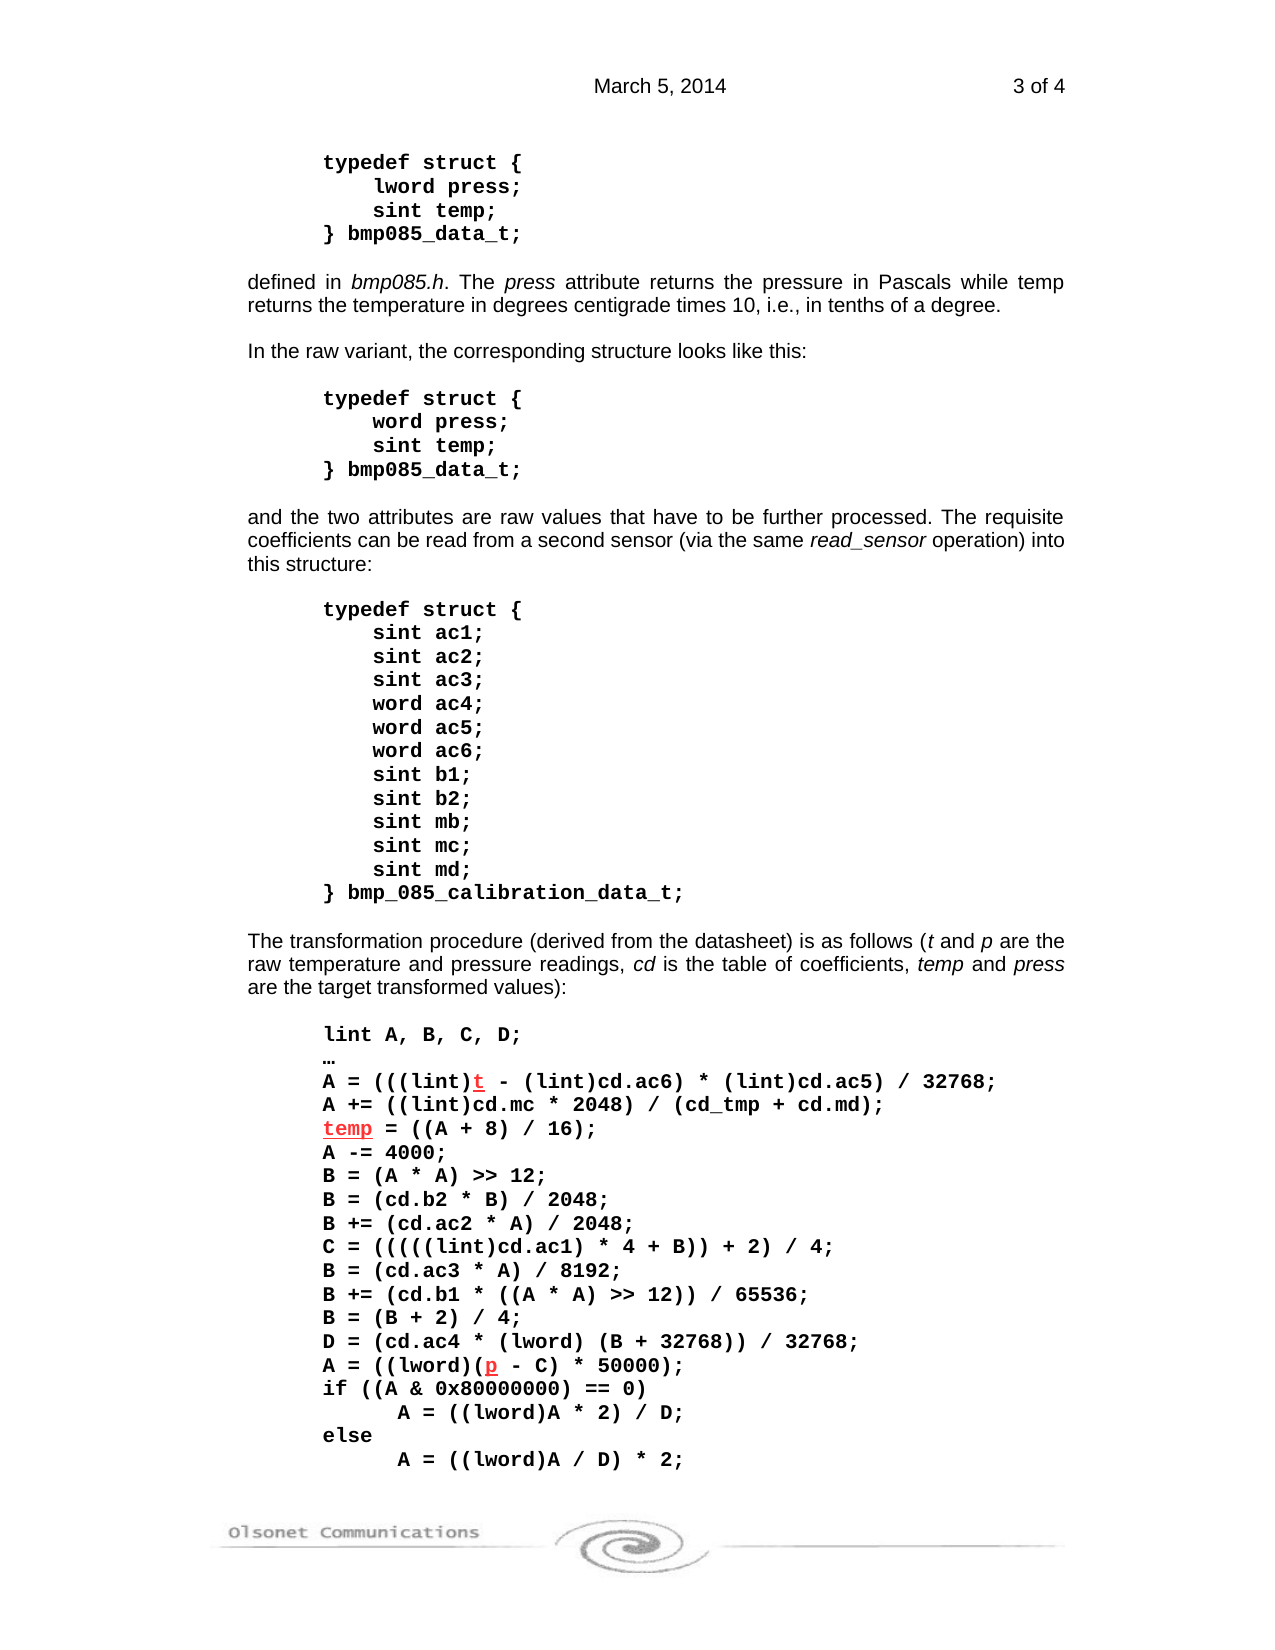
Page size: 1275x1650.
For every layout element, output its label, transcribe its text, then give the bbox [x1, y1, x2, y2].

text B = (cd.ac3 * A) / 8192; [247, 1260, 1065, 1284]
picture [210, 1504, 1065, 1596]
text sint ac1; [247, 622, 1065, 646]
text typedef struct { [247, 151, 1065, 176]
text } bmp085_data_t; [247, 223, 1065, 247]
text sint b2; [247, 788, 1065, 811]
text lint A, B, C, D; [247, 1022, 1065, 1047]
text sint ac3; [247, 669, 1065, 693]
text A = ((lword)(p - C) * 50000); [247, 1354, 1065, 1378]
text word ac4; [247, 693, 1065, 717]
text if ((A & 0x80000000) == 0) [247, 1378, 1065, 1402]
text A = ((lword)A * 2) / D; [247, 1402, 1065, 1426]
text } bmp_085_calibration_data_t; [247, 882, 1065, 906]
text defined in bmp085.h. The press attribute returns the pressure in Pascals while temp returns the temperature in degrees centigrade times 10, i.e., in tenths of a degree. [247, 270, 1065, 317]
text sint temp; [247, 435, 1065, 459]
text else [247, 1426, 1065, 1449]
text word ac5; [247, 717, 1065, 740]
text sint mc; [247, 835, 1065, 859]
text sint ac2; [247, 646, 1065, 669]
text typedef struct { [247, 386, 1065, 411]
text A -= 4000; [247, 1142, 1065, 1165]
text The transformation procedure (derived from the datasheet) is as follows (t and p are the raw temperature and pressure readings, cd is the table of coefficients, temp and press are the target transformed values): [247, 929, 1065, 999]
text word ac6; [247, 740, 1065, 764]
text B += (cd.ac2 * A) / 2048; [247, 1213, 1065, 1236]
text A += ((lint)cd.mc * 2048) / (cd_tmp + cd.md); [247, 1094, 1065, 1118]
text C = (((((lint)cd.ac1) * 4 + B)) + 2) / 4; [247, 1236, 1065, 1260]
text B = (cd.b2 * B) / 2048; [247, 1189, 1065, 1213]
text sint temp; [247, 200, 1065, 223]
text } bmp085_data_t; [247, 459, 1065, 482]
text B = (B + 2) / 4; [247, 1307, 1065, 1331]
text B += (cd.b1 * ((A * A) >> 12)) / 65536; [247, 1284, 1065, 1307]
text lword press; [247, 176, 1065, 200]
text A = (((lint)t - (lint)cd.ac6) * (lint)cd.ac5) / 32768; [247, 1071, 1065, 1094]
text sint b1; [247, 764, 1065, 788]
text D = (cd.ac4 * (lword) (B + 32768)) / 32768; [247, 1331, 1065, 1354]
text sint md; [247, 859, 1065, 882]
text word press; [247, 411, 1065, 435]
text A = ((lword)A / D) * 2; [247, 1449, 1065, 1473]
text sint mb; [247, 811, 1065, 835]
text and the two attributes are raw values that have to be further processed. The requisite coefficients can be read from a second sensor (via the same read_sensor operation) into this structure: [247, 506, 1065, 575]
text temp = ((A + 8) / 16); [247, 1118, 1065, 1142]
text typedef struct { [247, 598, 1065, 622]
text B = (A * A) >> 12; [247, 1165, 1065, 1189]
text … [247, 1047, 1065, 1071]
text In the raw variant, the corresponding structure looks like this: [247, 340, 1065, 363]
